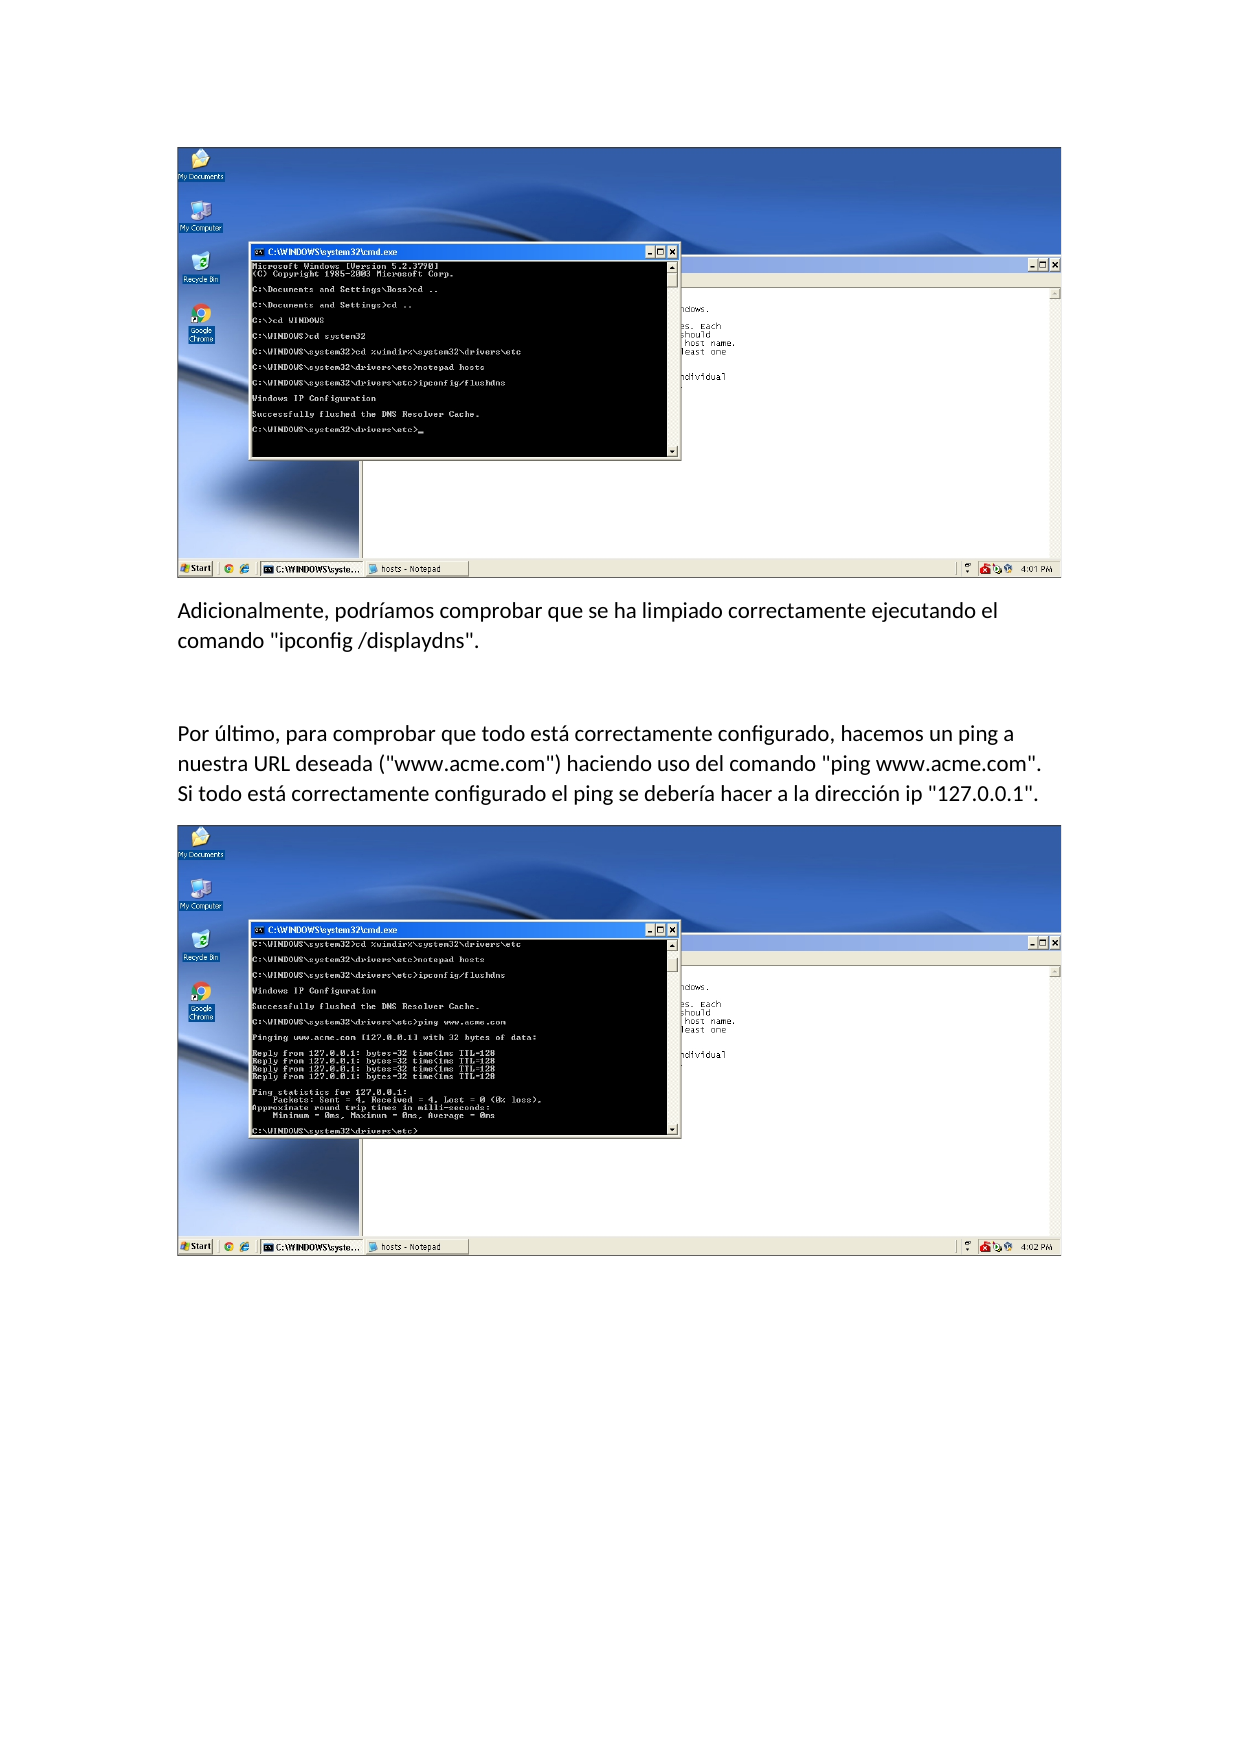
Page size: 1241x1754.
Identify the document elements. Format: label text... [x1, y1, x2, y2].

text Por último, para comprobar que todo está correctamente configurado, hacemos un ping a nuestra URL deseada ("www.acme.com") haciendo uso del comando "ping www.acme.com". Si todo está correctamente configurado el ping se debería hacer a la dirección ip "127.0.0.1". [177, 719, 1063, 807]
text Adicionalmente, podríamos comprobar que se ha limpiado correctamente ejecutando el comando "ipconfig /displaydns". [177, 596, 1063, 654]
